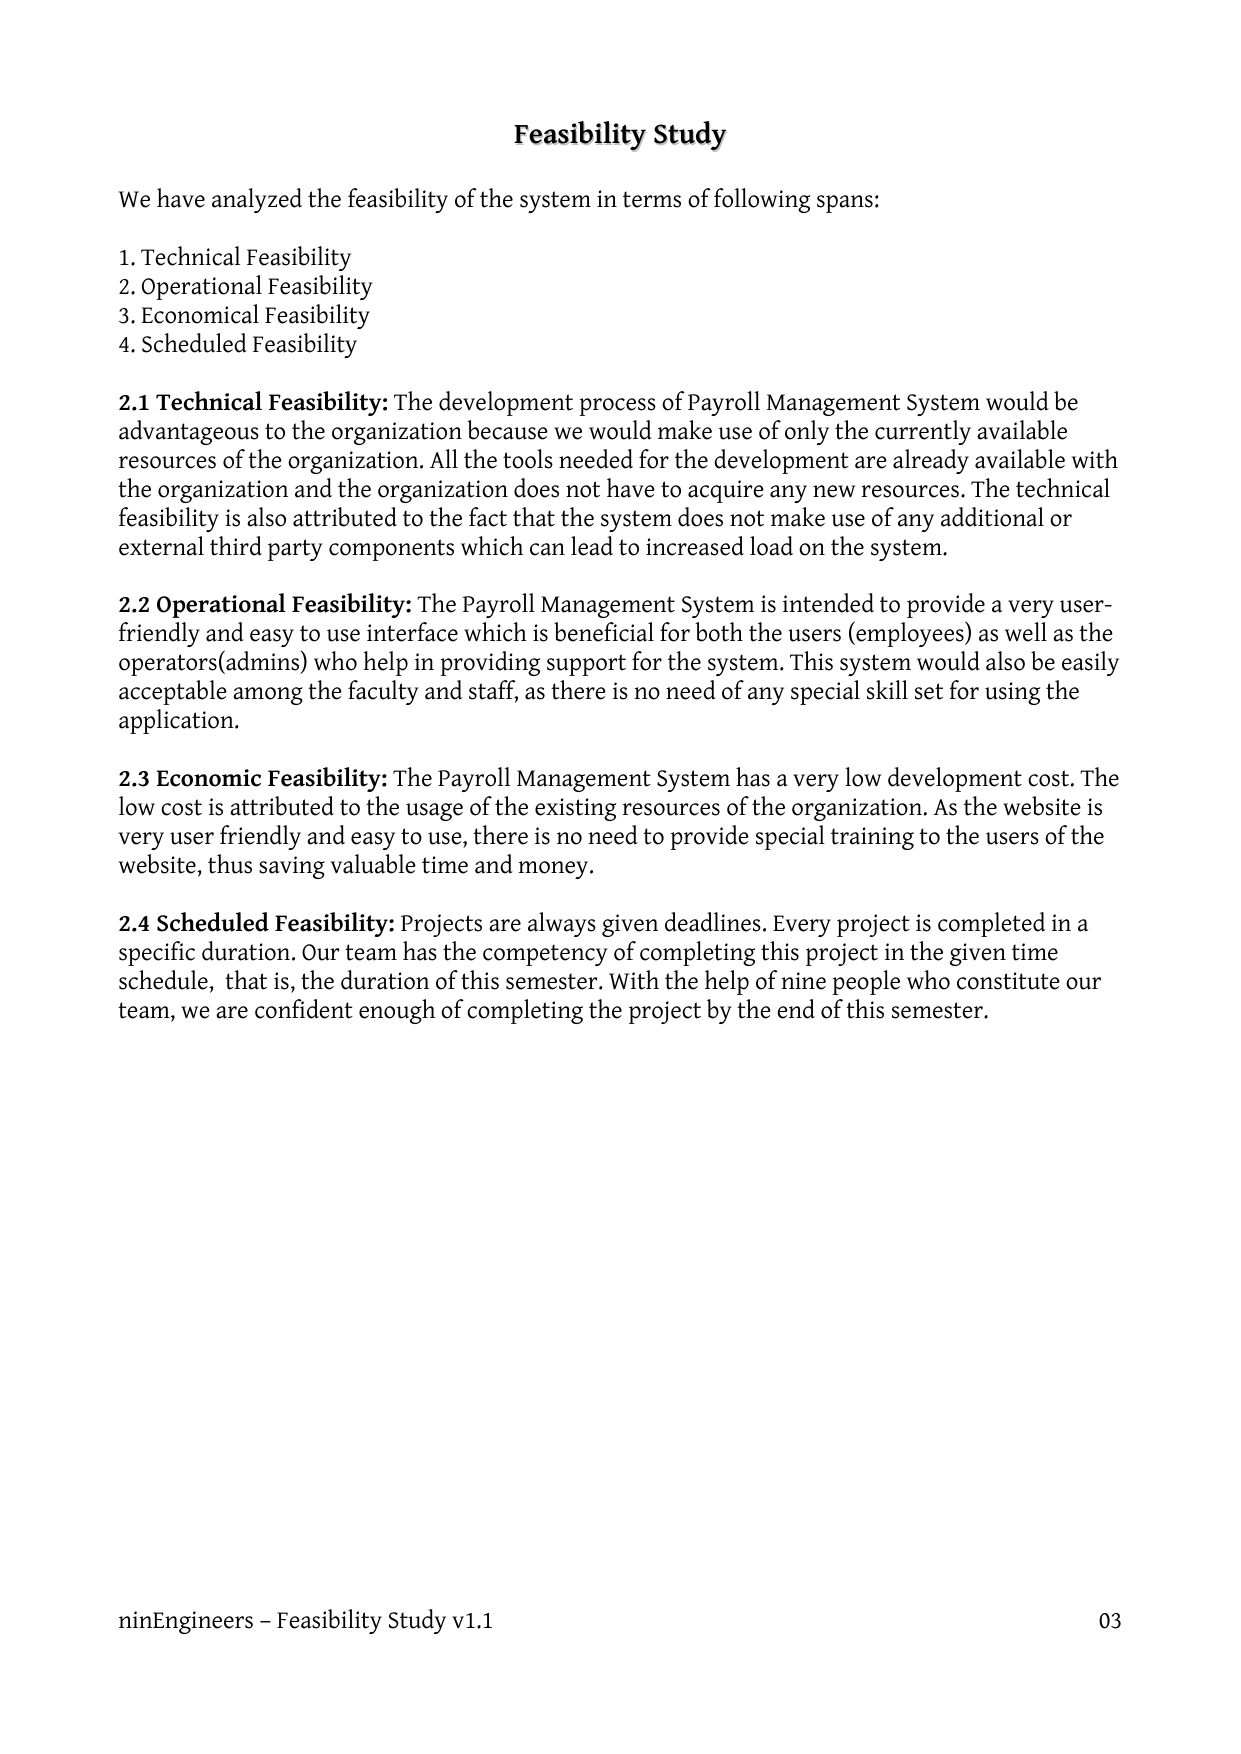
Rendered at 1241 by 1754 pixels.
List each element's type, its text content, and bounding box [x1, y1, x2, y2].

text 2.3 Economic Feasibility: The Payroll Management System has a very low development cost. The low cost is attributed to the usage of the existing resources of the organization. As the website is very user friendly and easy to use, there is no need to provide special training to the users of the website, thus saving valuable time and money. [118, 765, 1122, 881]
text 2. Operational Feasibility [118, 272, 1122, 301]
text 2.1 Technical Feasibility: The development process of Payroll Management System would be advantageous to the organization because we would make use of only the currently available resources of the organization. All the tools needed for the development are already available with the organization and the organization does not have to acquire any new resources. The technical feasibility is also attributed to the fact that the system does not make use of any additional or external third party components which can lead to increased load on the system. [118, 388, 1122, 562]
text 2.4 Scheduled Feasibility: Projects are always given deadlines. Every project is completed in a specific duration. Our team has the competency of completing this project in the given time schedule, that is, the duration of this semester. With the help of nine people who constitute our team, we are confident enough of completing the project by the end of this semester. [118, 909, 1122, 1025]
text We have analyzed the feasibility of the system in terms of following spans: [118, 186, 1122, 214]
text 2.2 Operational Feasibility: The Payroll Management System is intended to provide a very user-friendly and easy to use interface which is beneficial for both the users (employees) as well as the operators(admins) who help in providing support for the system. This system would also be easily acceptable among the faculty and staff, as there is no need of any special skill set for using the application. [118, 591, 1122, 736]
text 3. Economical Feasibility [118, 301, 1122, 330]
text 1. Technical Feasibility [118, 243, 1122, 272]
text 4. Scheduled Feasibility [118, 330, 1122, 359]
text Feasibility Study [118, 118, 1122, 152]
